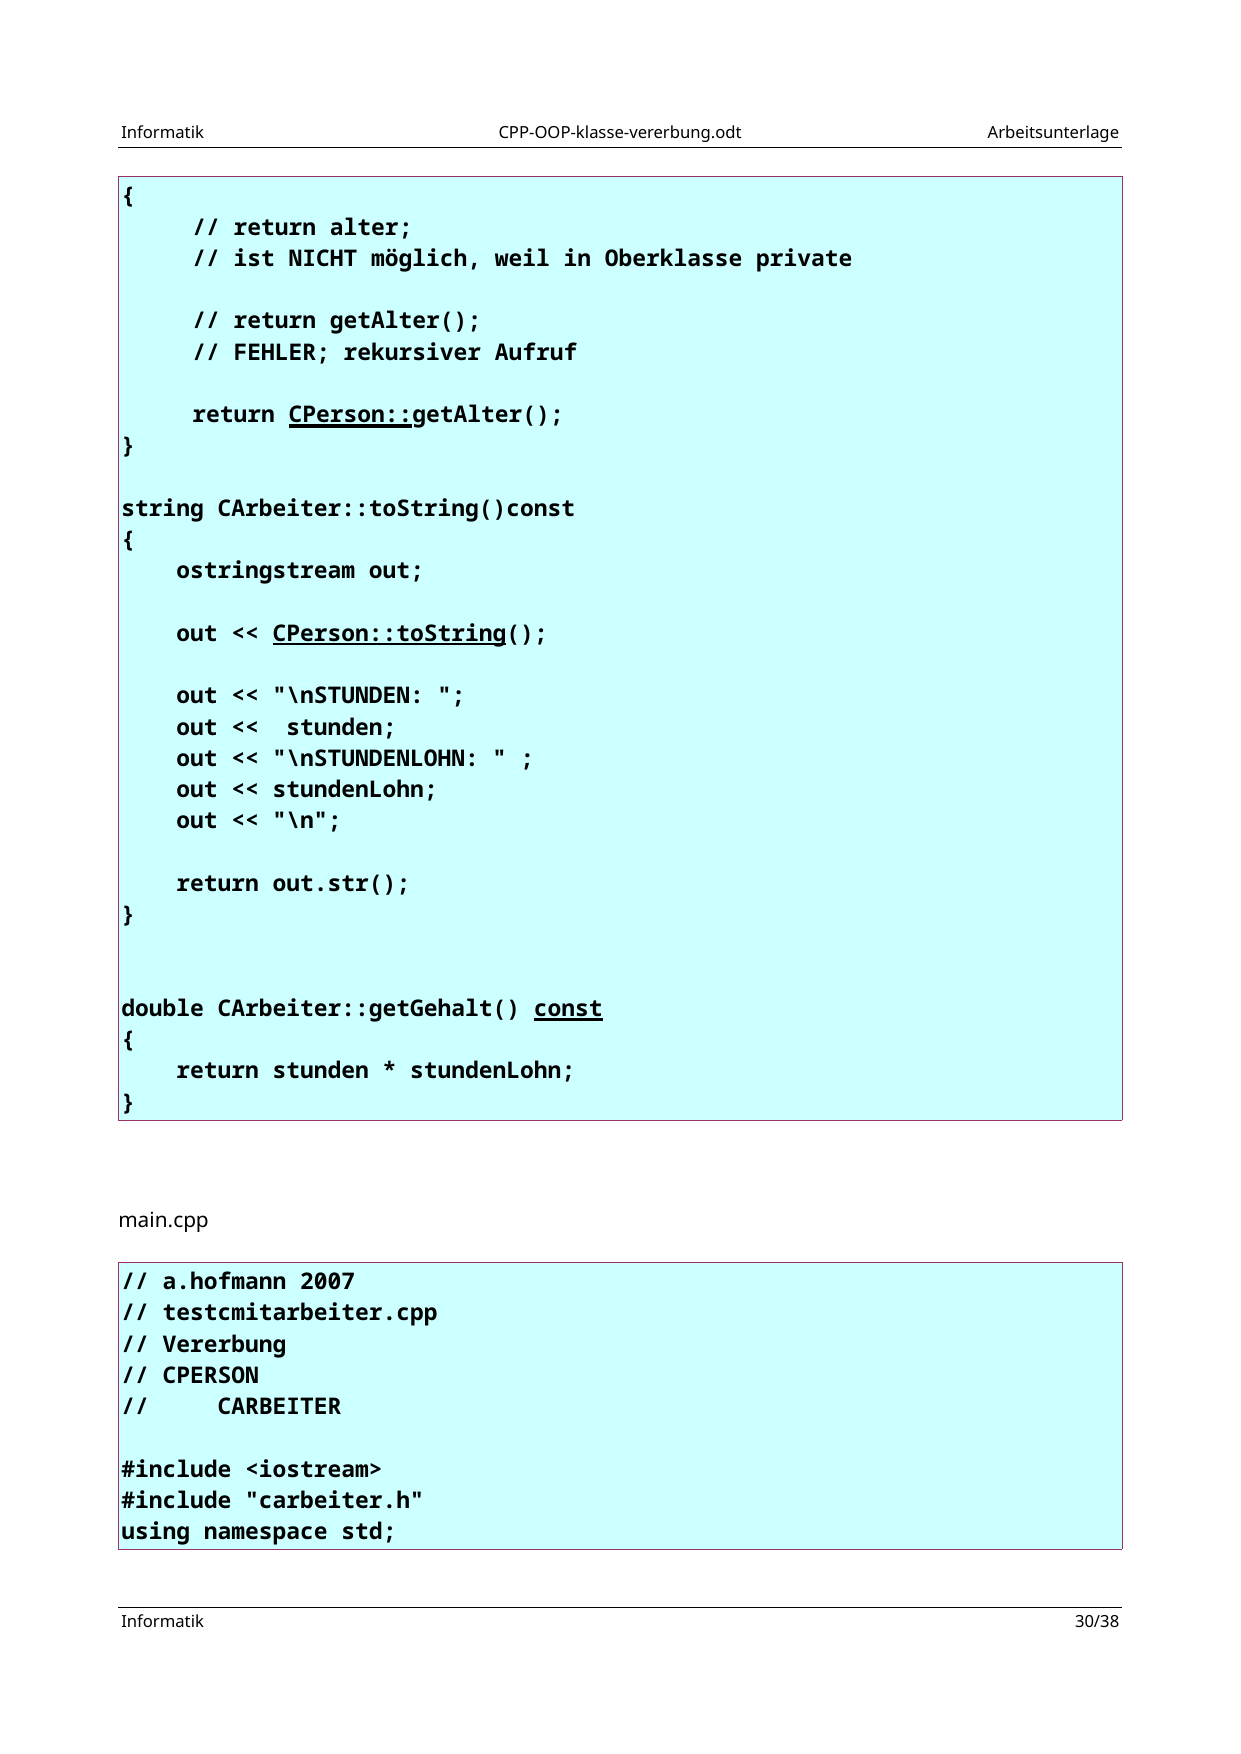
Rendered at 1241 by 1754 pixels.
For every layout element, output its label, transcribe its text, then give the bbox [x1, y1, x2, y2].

text // CARBEITER [119, 1387, 1122, 1418]
text main.cpp [118, 1205, 1122, 1233]
text out << stunden; [119, 707, 1122, 739]
text return stunden * stundenLohn; [119, 1051, 1122, 1082]
text } [119, 895, 1122, 926]
text using namespace std; [119, 1512, 1122, 1549]
text // CPERSON [119, 1356, 1122, 1387]
text #include <iostream> [119, 1449, 1122, 1481]
text double CArbeiter::getGehalt() const [119, 989, 1122, 1020]
text out << stundenLohn; [119, 770, 1122, 801]
text // FEHLER; rekursiver Aufruf [119, 332, 1122, 364]
text out << "\nSTUNDENLOHN: " ; [119, 739, 1122, 770]
text out << CPerson::toString(); [119, 614, 1122, 645]
text } [119, 426, 1122, 457]
text // Vererbung [119, 1324, 1122, 1356]
text return out.str(); [119, 864, 1122, 895]
text out << "\nSTUNDEN: "; [119, 676, 1122, 707]
text return CPerson::getAlter(); [119, 395, 1122, 426]
text ostringstream out; [119, 551, 1122, 582]
text string CArbeiter::toString()const [119, 489, 1122, 520]
text // ist NICHT möglich, weil in Oberklasse private [119, 239, 1122, 270]
text { [119, 520, 1122, 551]
text { [119, 177, 1122, 207]
text // return getAlter(); [119, 301, 1122, 332]
text // a.hofmann 2007 [119, 1263, 1122, 1293]
text // testcmitarbeiter.cpp [119, 1293, 1122, 1324]
text } [119, 1082, 1122, 1120]
text { [119, 1020, 1122, 1051]
text #include "carbeiter.h" [119, 1481, 1122, 1512]
text out << "\n"; [119, 801, 1122, 832]
text // return alter; [119, 207, 1122, 239]
